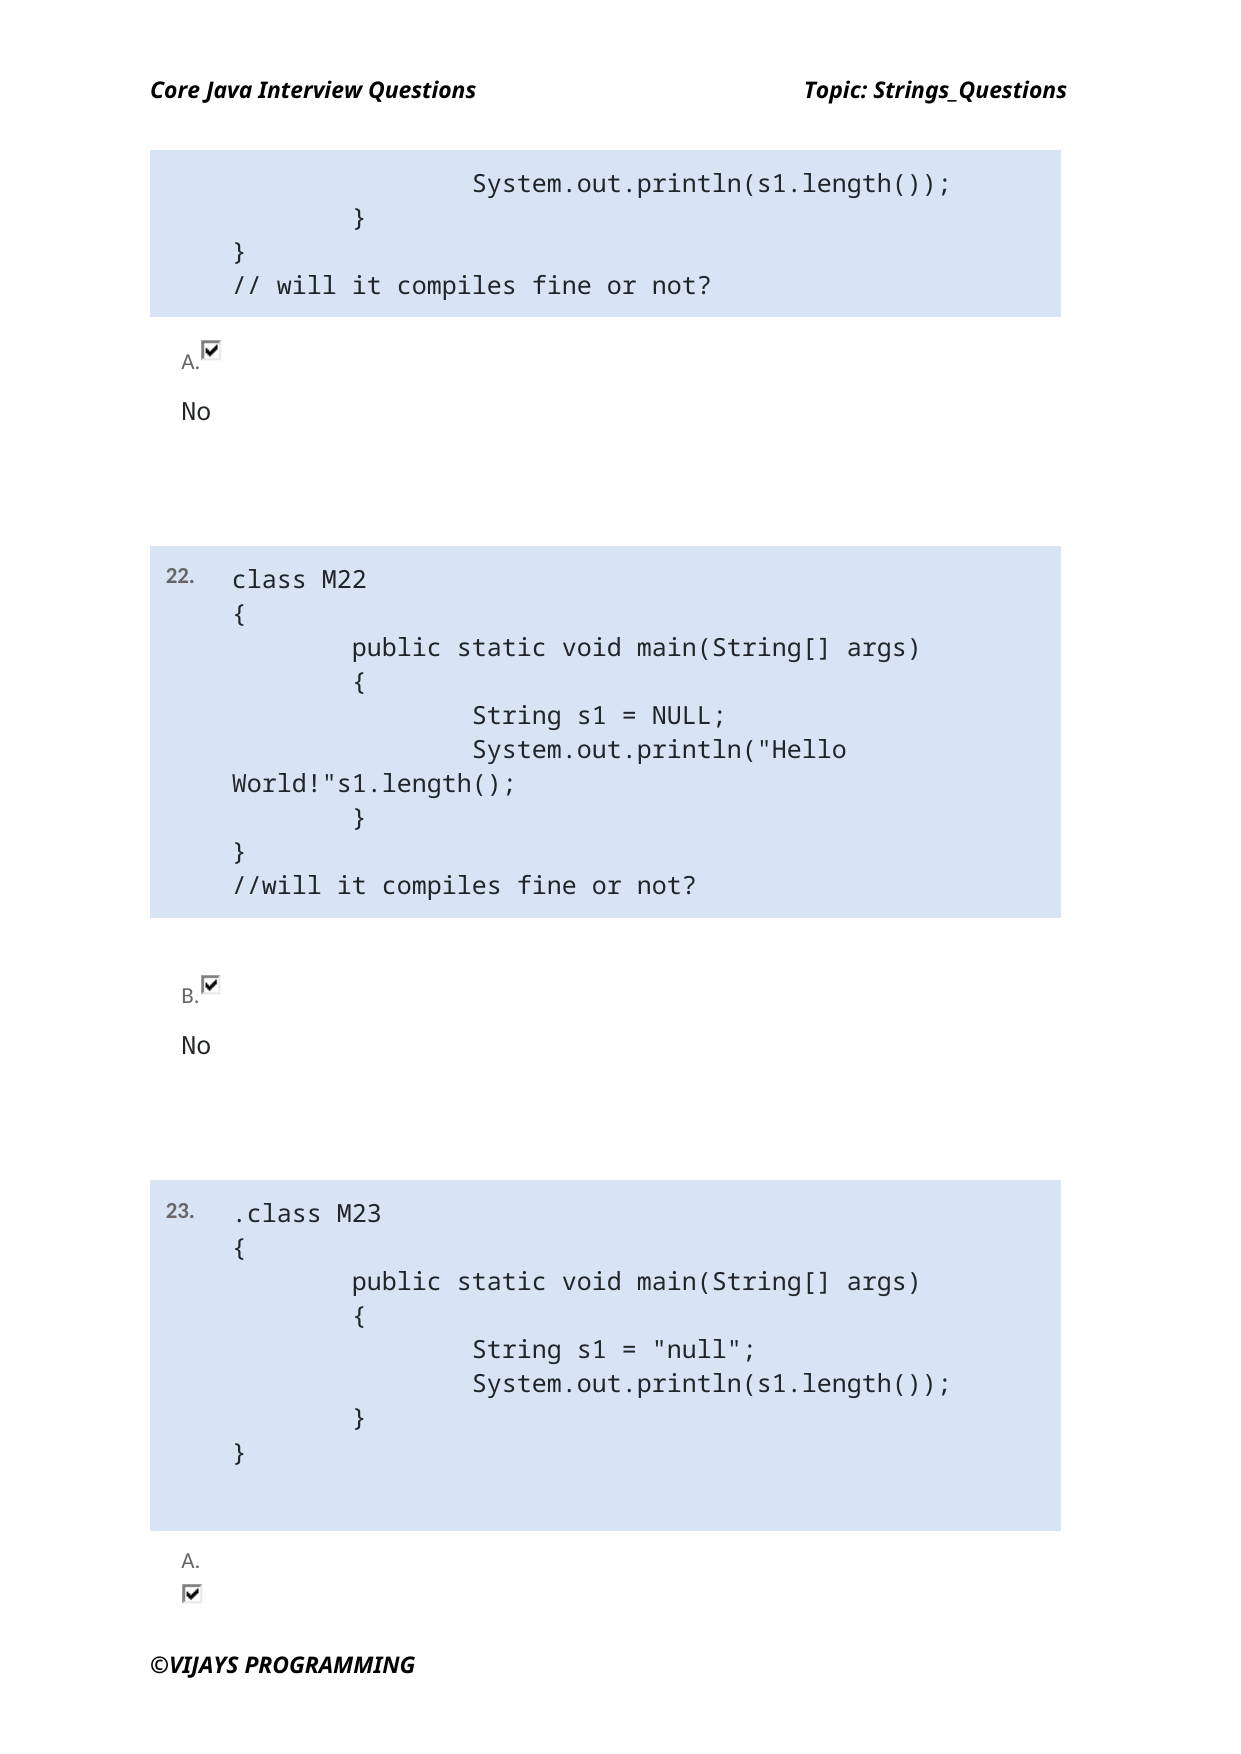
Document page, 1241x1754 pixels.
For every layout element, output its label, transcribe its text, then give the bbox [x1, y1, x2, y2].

table_cell [150, 1531, 1090, 1590]
table_header A. No [181, 333, 247, 530]
table_header [1061, 150, 1090, 317]
table_header A. [181, 1546, 242, 1574]
table_header 23. [150, 1180, 216, 1531]
table_cell [150, 318, 1090, 546]
table_header .class M23 { public static void main(String[] args) { String s1 = "null"; System.out.println(s1.length()); } } [216, 1180, 1061, 1531]
table_cell 22. [150, 546, 216, 918]
table_cell [1061, 546, 1090, 918]
table_cell [150, 918, 1090, 1180]
table_header [181, 933, 242, 967]
table_cell class M22 { public static void main(String[] args) { String s1 = NULL; System.out.println("Hello World!"s1.length(); } } //will it compiles fine or not? [216, 546, 1061, 918]
table_header B. No [181, 968, 242, 1164]
table_header [1061, 1180, 1090, 1531]
table_header [150, 150, 216, 317]
table_header System.out.println(s1.length()); } } // will it compiles fine or not? [216, 150, 1061, 317]
